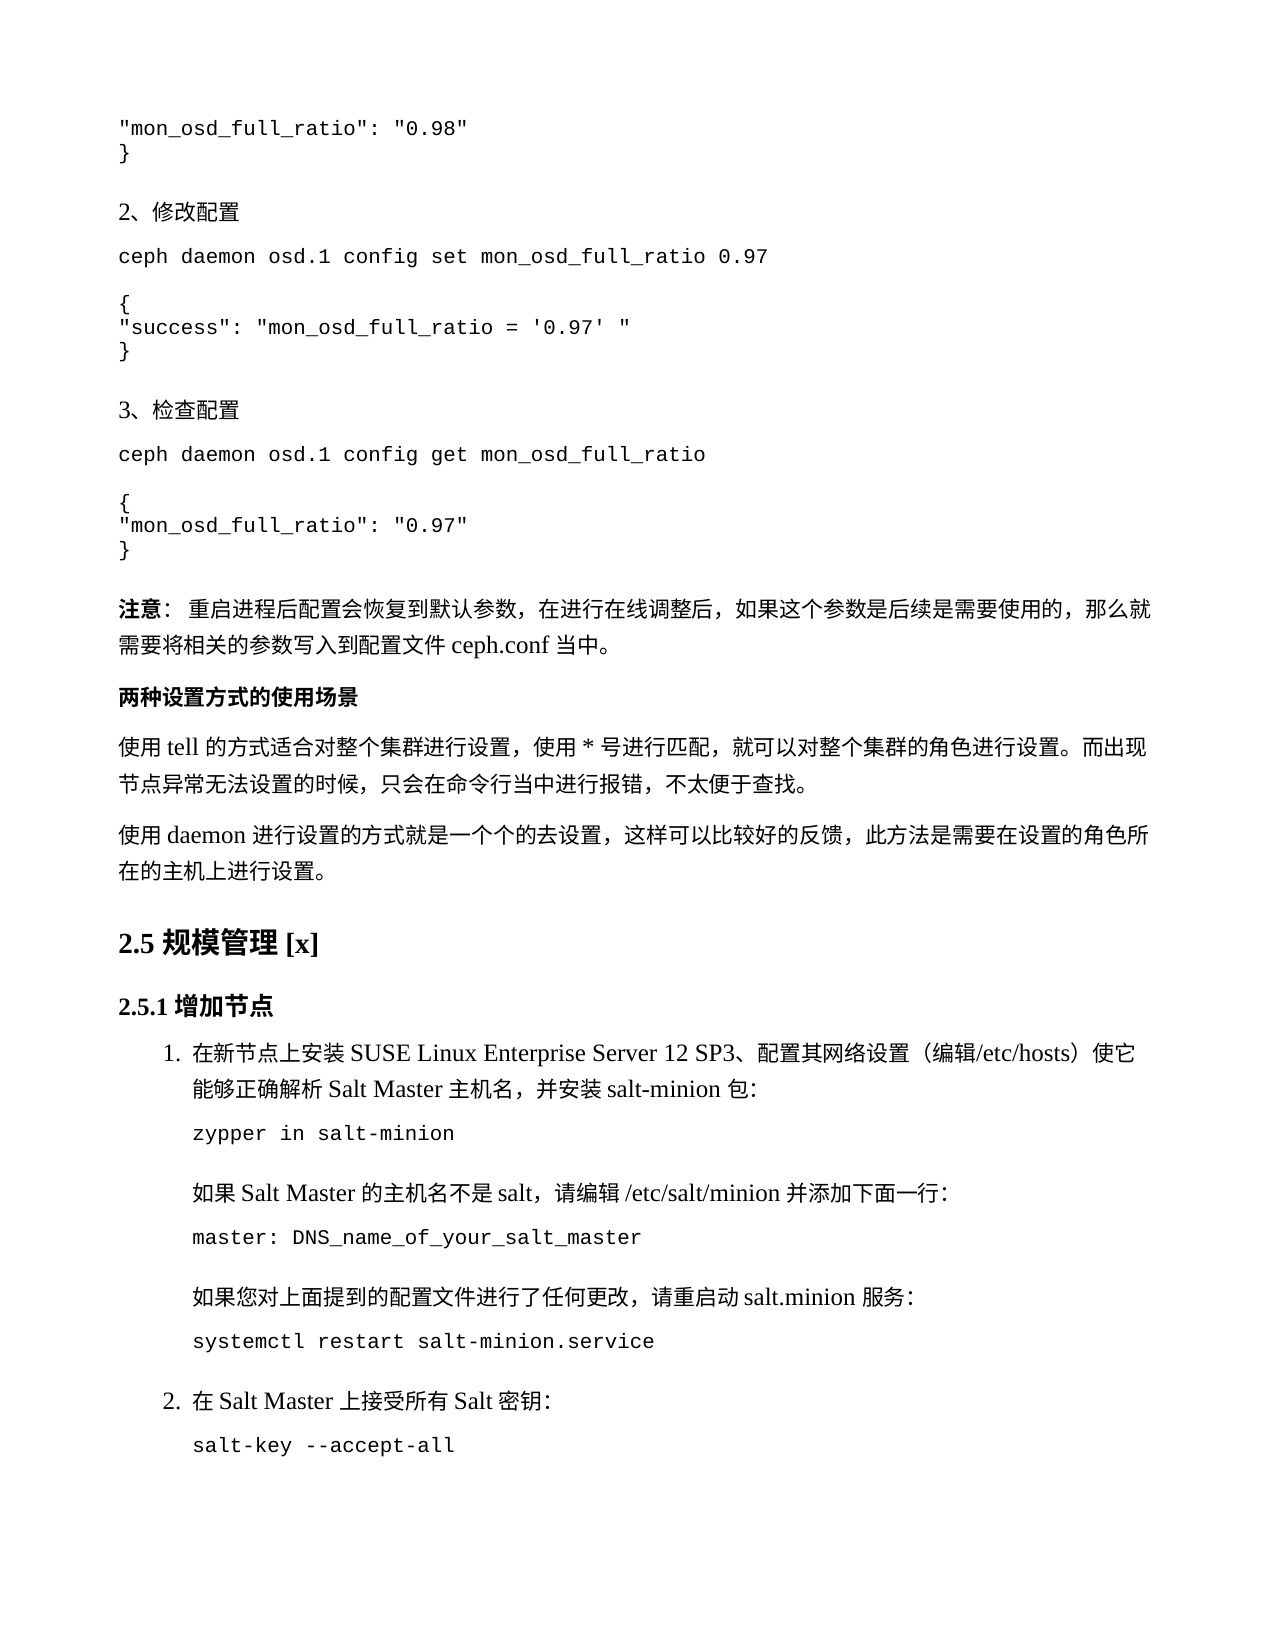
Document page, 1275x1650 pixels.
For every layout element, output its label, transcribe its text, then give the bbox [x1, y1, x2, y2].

text "mon_osd_full_ratio": "0.98" [118, 118, 1157, 142]
text ceph daemon osd.1 config set mon_osd_full_ratio 0.97 [118, 246, 1157, 269]
subtitle 2.5 规模管理 [x] [118, 919, 1157, 962]
text systemctl restart salt-minion.service [118, 1331, 1157, 1355]
text master: DNS_name_of_your_salt_master [118, 1227, 1157, 1251]
text "success": "mon_osd_full_ratio = '0.97' " [118, 317, 1157, 340]
text "mon_osd_full_ratio": "0.97" [118, 515, 1157, 539]
text 如果您对上面提到的配置文件进行了任何更改，请重启动 salt.minion 服务： [118, 1280, 1157, 1312]
text zypper in salt-minion [118, 1123, 1157, 1147]
text 如果 Salt Master 的主机名不是 salt，请编辑 /etc/salt/minion 并添加下面一行： [118, 1176, 1157, 1208]
text { [118, 492, 1157, 515]
text 两种设置方式的使用场景 [118, 679, 1157, 711]
text 注意： 重启进程后配置会恢复到默认参数，在进行在线调整后，如果这个参数是后续是需要使用的，那么就需要将相关的参数写入到配置文件 ceph.conf 当中。 [118, 592, 1157, 660]
text } [118, 142, 1157, 165]
list 在 Salt Master 上接受所有 Salt 密钥： [162, 1384, 1157, 1416]
list 在新节点上安装 SUSE Linux Enterprise Server 12 SP3、配置其网络设置（编辑/etc/hosts）使它能够正确解析 Salt Master 主机名，并安装 salt-minion 包： [162, 1036, 1157, 1104]
text salt-key --accept-all [118, 1435, 1157, 1459]
text { [118, 293, 1157, 317]
text 使用 daemon 进行设置的方式就是一个个的去设置，这样可以比较好的反馈，此方法是需要在设置的角色所在的主机上进行设置。 [118, 818, 1157, 886]
text ceph daemon osd.1 config get mon_osd_full_ratio [118, 444, 1157, 468]
text } [118, 340, 1157, 364]
text } [118, 539, 1157, 563]
text 3、检查配置 [118, 393, 1157, 425]
text 2、修改配置 [118, 195, 1157, 227]
text 使用 tell 的方式适合对整个集群进行设置，使用 * 号进行匹配，就可以对整个集群的角色进行设置。而出现节点异常无法设置的时候，只会在命令行当中进行报错，不太便于查找。 [118, 730, 1157, 798]
subtitle 2.5.1 增加节点 [118, 987, 1157, 1023]
